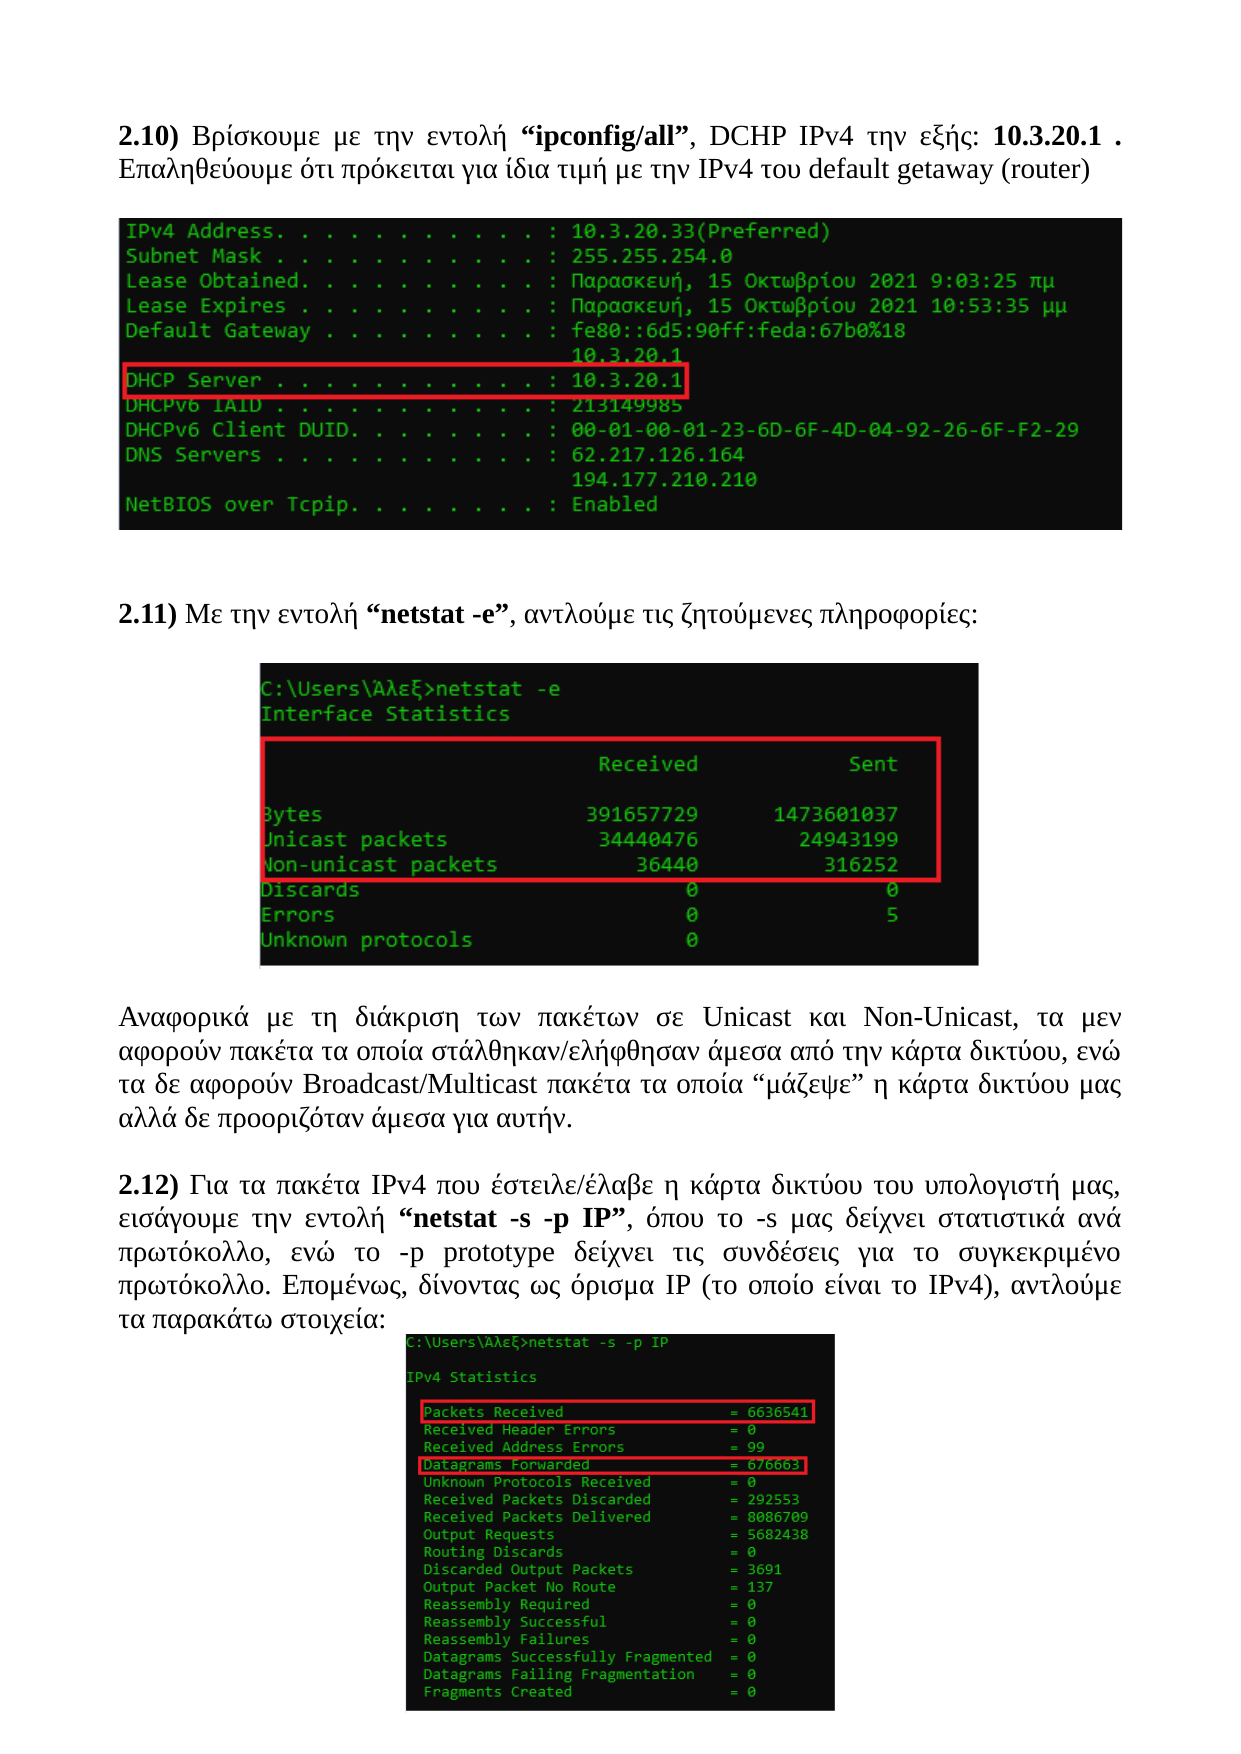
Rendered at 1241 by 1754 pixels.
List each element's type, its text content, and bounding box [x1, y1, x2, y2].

text Αναφορικά με τη διάκριση των πακέτων σε Unicast και Non-Unicast, τα μεν αφορούν πακέτα τα οποία στάλθηκαν/ελήφθησαν άμεσα από την κάρτα δικτύου, ενώ τα δε αφορούν Broadcast/Multicast πακέτα τα οποία “μάζεψε” η κάρτα δικτύου μας αλλά δε προοριζόταν άμεσα για αυτήν. [118, 999, 1122, 1133]
text 2.11) Με την εντολή “netstat -e”, αντλούμε τις ζητούμενες πληροφορίες: [118, 597, 1122, 630]
picture [118, 218, 1123, 530]
text 2.10) Βρίσκουμε με την εντολή “ipconfig/all”, DCHP IPv4 την εξής: 10.3.20.1 . Επαληθεύουμε ότι πρόκειται για ίδια τιμή με την IPv4 του default getaway (router) [118, 118, 1122, 185]
picture [405, 1334, 835, 1713]
text 2.12) Για τα πακέτα IPv4 που έστειλε/έλαβε η κάρτα δικτύου του υπολογιστή μας, εισάγουμε την εντολή “netstat -s -p IP”, όπου το -s μας δείχνει στατιστικά ανά πρωτόκολλο, ενώ το -p prototype δείχνει τις συνδέσεις για το συγκεκριμένο πρωτόκολλο. Επομένως, δίνοντας ως όρισμα IP (το οποίο είναι το IPv4), αντλούμε τα παρακάτω στοιχεία: [118, 1167, 1122, 1334]
picture [259, 663, 982, 969]
